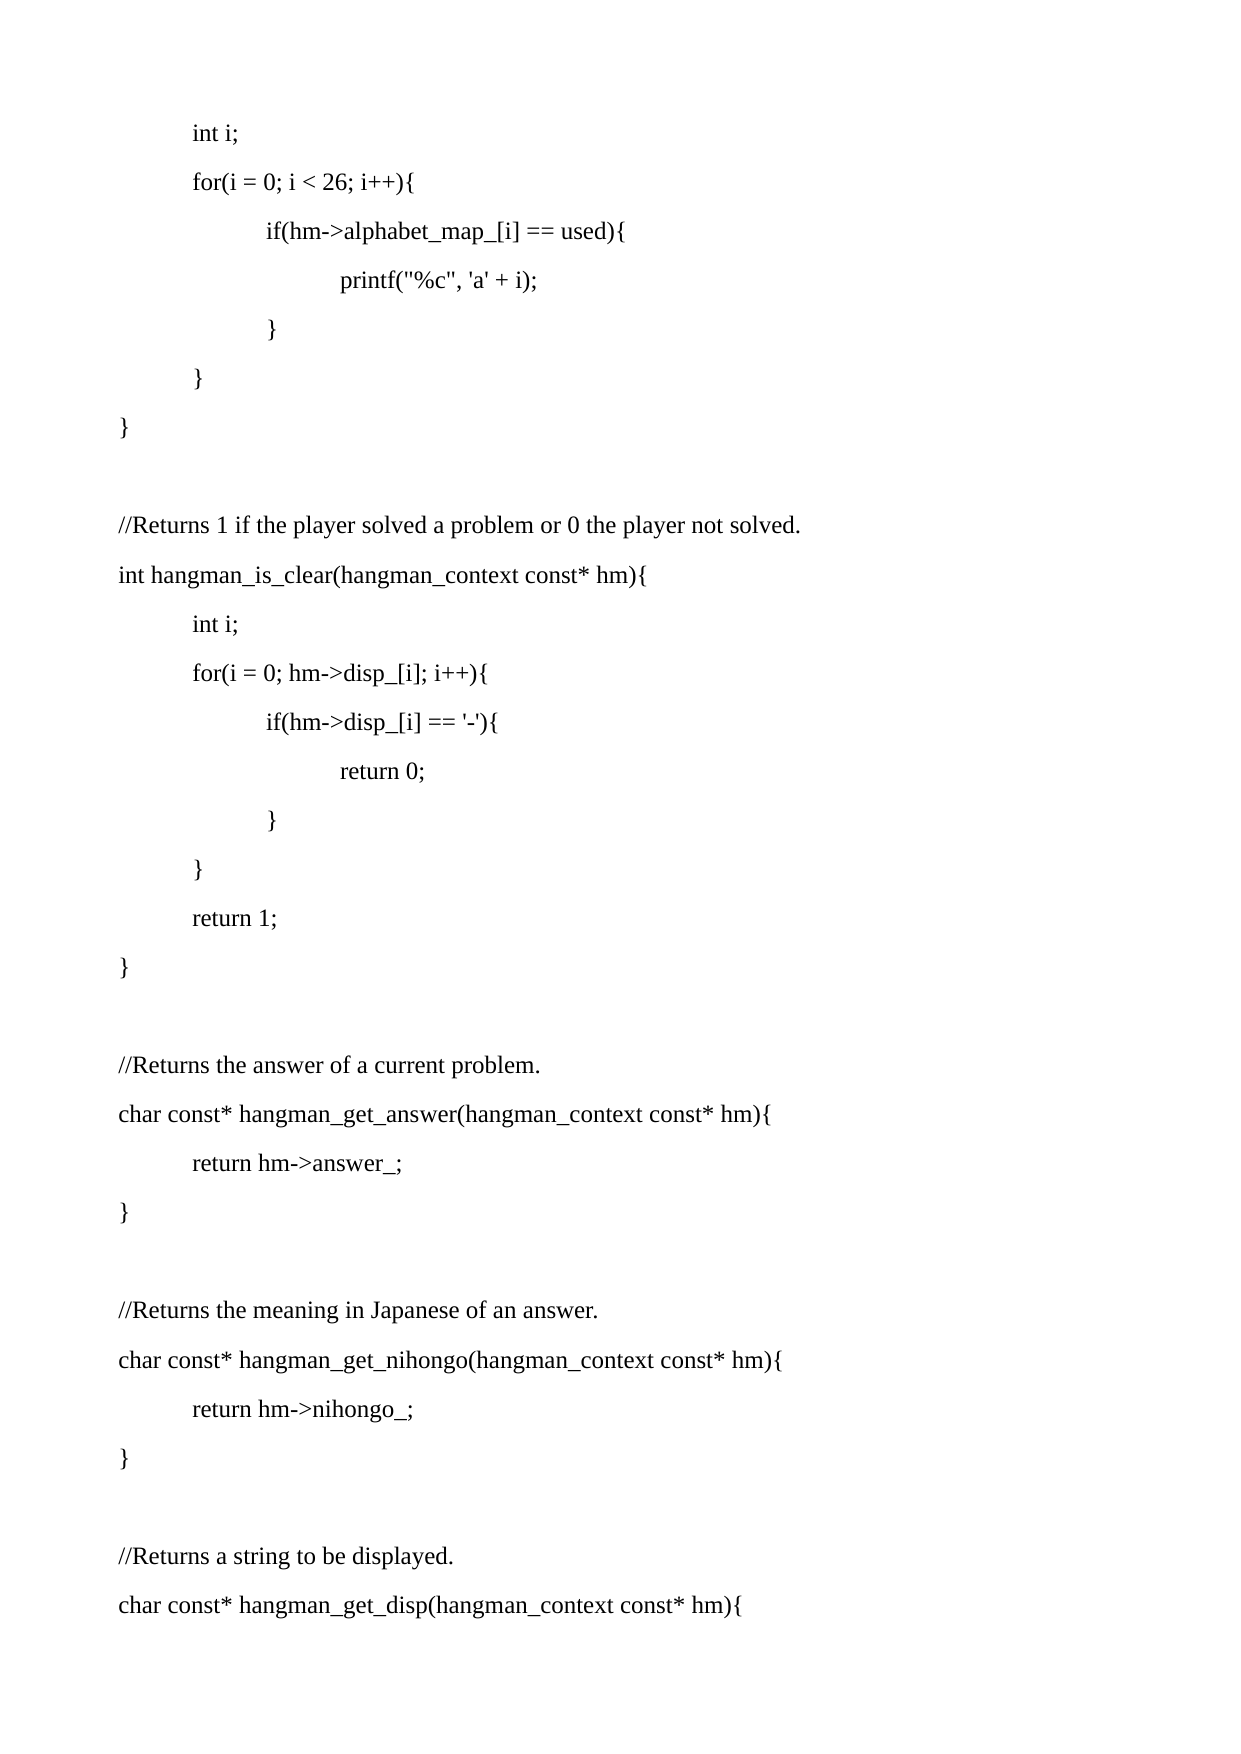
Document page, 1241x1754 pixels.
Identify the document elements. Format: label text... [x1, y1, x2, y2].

text if(hm->alphabet_map_[i] == used){ [118, 216, 1122, 245]
text return 1; [118, 903, 1122, 932]
text char const* hangman_get_nihongo(hangman_context const* hm){ [118, 1345, 1122, 1373]
text //Returns 1 if the player solved a problem or 0 the player not solved. [118, 511, 1122, 539]
text } [118, 805, 1122, 834]
text } [118, 314, 1122, 343]
text } [118, 412, 1122, 441]
text for(i = 0; i < 26; i++){ [118, 167, 1122, 196]
text char const* hangman_get_disp(hangman_context const* hm){ [118, 1590, 1122, 1619]
text } [118, 952, 1122, 981]
text return 0; [118, 756, 1122, 785]
text } [118, 1443, 1122, 1472]
text return hm->answer_; [118, 1148, 1122, 1177]
text //Returns a string to be displayed. [118, 1541, 1122, 1570]
text } [118, 363, 1122, 392]
text //Returns the answer of a current problem. [118, 1050, 1122, 1079]
text if(hm->disp_[i] == '-'){ [118, 707, 1122, 736]
text } [118, 854, 1122, 883]
text int i; [118, 118, 1122, 147]
text } [118, 1197, 1122, 1226]
text for(i = 0; hm->disp_[i]; i++){ [118, 658, 1122, 687]
text return hm->nihongo_; [118, 1394, 1122, 1422]
text char const* hangman_get_answer(hangman_context const* hm){ [118, 1099, 1122, 1128]
text int i; [118, 609, 1122, 637]
text int hangman_is_clear(hangman_context const* hm){ [118, 560, 1122, 588]
text //Returns the meaning in Japanese of an answer. [118, 1296, 1122, 1324]
text printf("%c", 'a' + i); [118, 265, 1122, 294]
